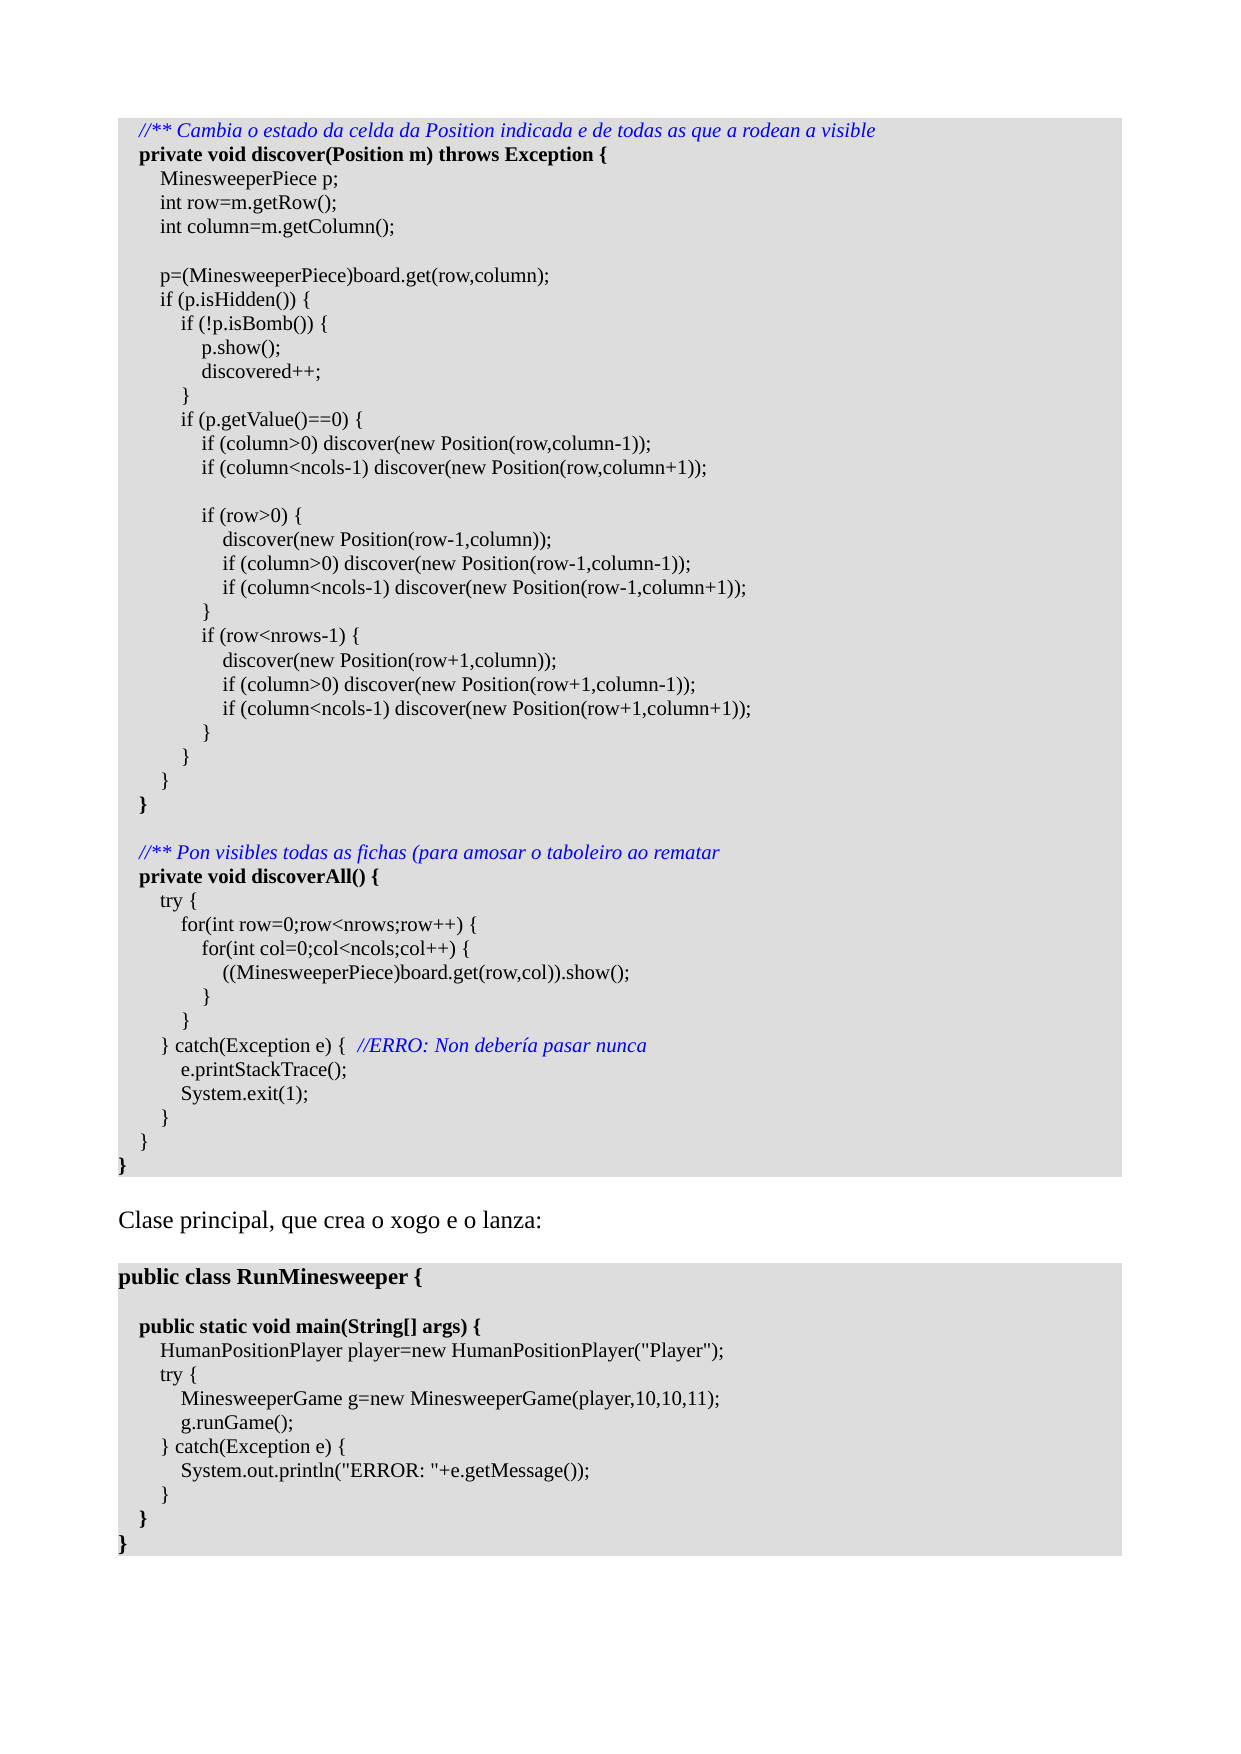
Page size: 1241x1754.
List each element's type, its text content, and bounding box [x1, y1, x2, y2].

text e.printStackTrace(); [118, 1057, 1122, 1081]
text System.exit(1); [118, 1081, 1122, 1105]
text } [118, 984, 1122, 1008]
text public static void main(String[] args) { [118, 1313, 1122, 1338]
text try { [118, 1362, 1122, 1386]
text //** Cambia o estado da celda da Position indicada e de todas as que a rodean a visible [118, 118, 1122, 142]
text MinesweeperPiece p; [118, 166, 1122, 190]
text for(int row=0;row<nrows;row++) { [118, 912, 1122, 936]
text if (row<nrows-1) { [118, 623, 1122, 647]
text HumanPositionPlayer player=new HumanPositionPlayer("Player"); [118, 1338, 1122, 1362]
text int column=m.getColumn(); [118, 214, 1122, 238]
text if (p.getValue()==0) { [118, 407, 1122, 431]
text } [118, 1506, 1122, 1530]
text Clase principal, que crea o xogo e o lanza: [118, 1206, 1122, 1234]
text } [118, 383, 1122, 407]
text discover(new Position(row-1,column)); [118, 527, 1122, 551]
text } catch(Exception e) { //ERRO: Non debería pasar nunca [118, 1032, 1122, 1057]
text } [118, 720, 1122, 744]
text } catch(Exception e) { [118, 1434, 1122, 1458]
text } [118, 792, 1122, 816]
text discover(new Position(row+1,column)); [118, 647, 1122, 672]
text p=(MinesweeperPiece)board.get(row,column); [118, 262, 1122, 287]
text } [118, 768, 1122, 792]
text } [118, 1482, 1122, 1506]
text discovered++; [118, 359, 1122, 383]
text if (!p.isBomb()) { [118, 311, 1122, 335]
text if (column>0) discover(new Position(row+1,column-1)); [118, 672, 1122, 696]
text } [118, 744, 1122, 768]
text if (column<ncols-1) discover(new Position(row-1,column+1)); [118, 575, 1122, 599]
text public class RunMinesweeper { [118, 1263, 1122, 1289]
text if (column<ncols-1) discover(new Position(row,column+1)); [118, 455, 1122, 479]
text private void discover(Position m) throws Exception { [118, 142, 1122, 166]
text } [118, 1530, 1122, 1556]
text } [118, 1105, 1122, 1129]
text if (column>0) discover(new Position(row,column-1)); [118, 431, 1122, 455]
text MinesweeperGame g=new MinesweeperGame(player,10,10,11); [118, 1386, 1122, 1410]
text int row=m.getRow(); [118, 190, 1122, 214]
text try { [118, 888, 1122, 912]
text System.out.println("ERROR: "+e.getMessage()); [118, 1458, 1122, 1482]
text if (row>0) { [118, 503, 1122, 527]
text } [118, 1129, 1122, 1153]
text if (column<ncols-1) discover(new Position(row+1,column+1)); [118, 696, 1122, 720]
text if (p.isHidden()) { [118, 287, 1122, 311]
text g.runGame(); [118, 1410, 1122, 1434]
text } [118, 1153, 1122, 1177]
text for(int col=0;col<ncols;col++) { [118, 936, 1122, 960]
text p.show(); [118, 335, 1122, 359]
text } [118, 1008, 1122, 1032]
text //** Pon visibles todas as fichas (para amosar o taboleiro ao rematar [118, 840, 1122, 864]
text private void discoverAll() { [118, 864, 1122, 888]
text ((MinesweeperPiece)board.get(row,col)).show(); [118, 960, 1122, 984]
text if (column>0) discover(new Position(row-1,column-1)); [118, 551, 1122, 575]
text } [118, 599, 1122, 623]
